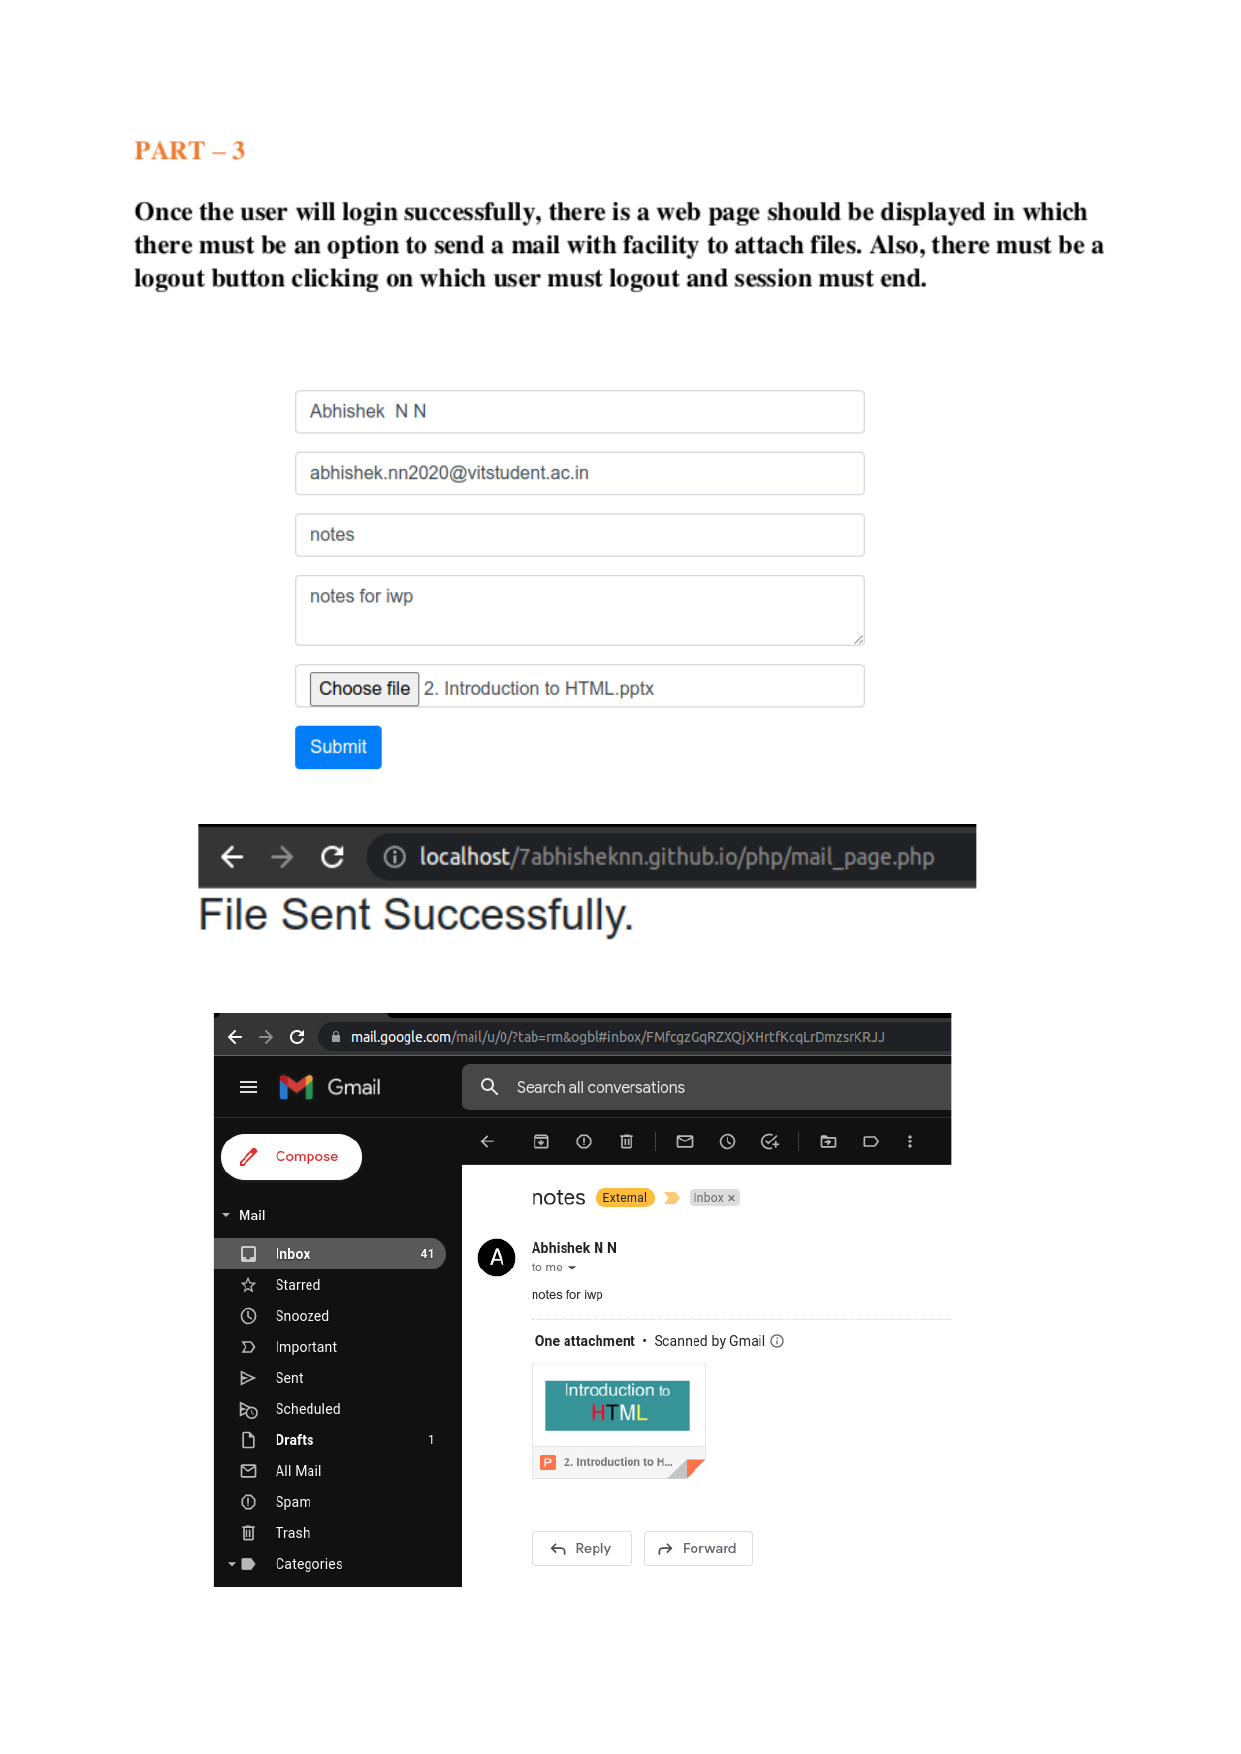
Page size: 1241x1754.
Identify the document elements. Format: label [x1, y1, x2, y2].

picture [198, 824, 977, 952]
picture [213, 1013, 952, 1587]
picture [261, 341, 898, 800]
picture [118, 130, 1123, 324]
